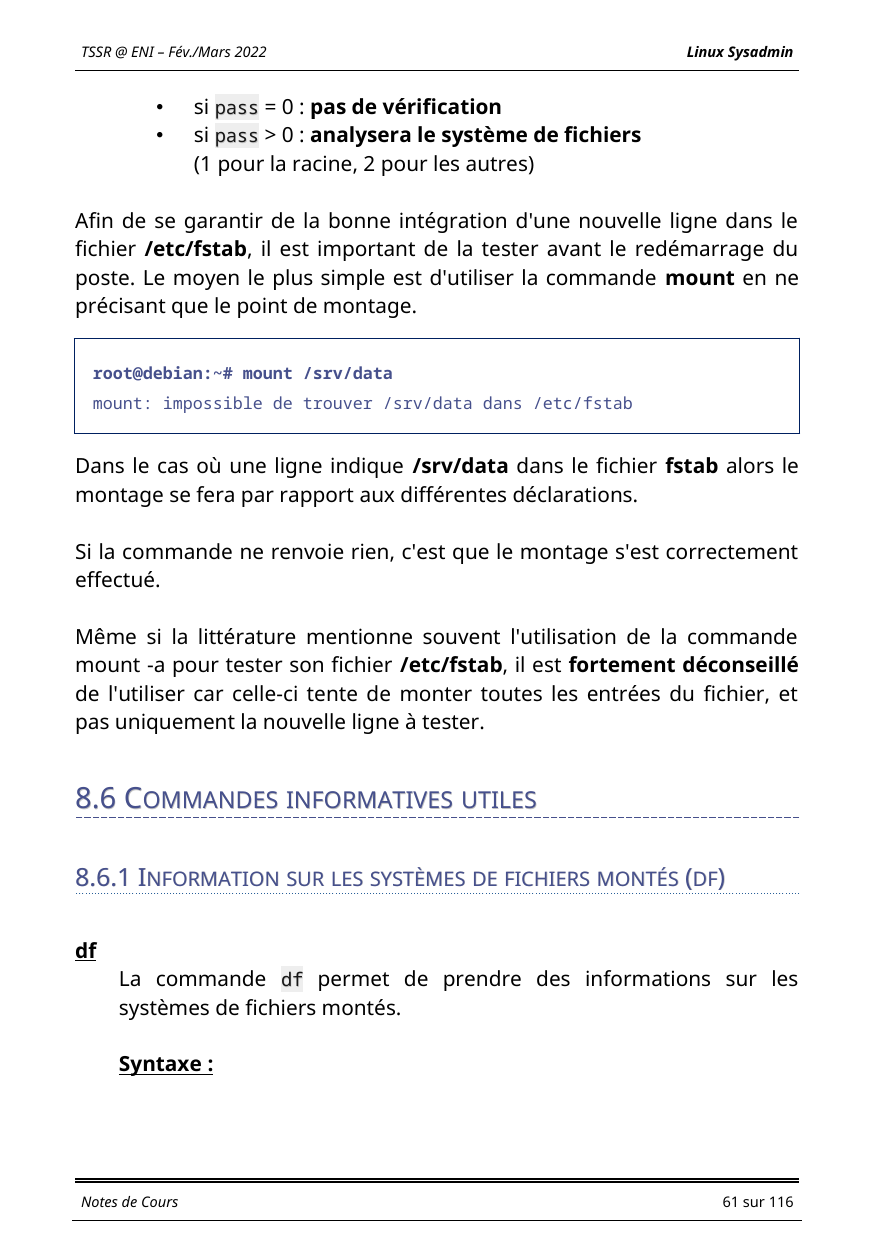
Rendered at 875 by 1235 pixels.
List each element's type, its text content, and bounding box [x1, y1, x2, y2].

list (1 pour la racine, 2 pour les autres) [156, 149, 799, 177]
text df [75, 936, 799, 964]
list si pass = 0 : pas de vérification [156, 92, 799, 121]
text La commande df permet de prendre des informations sur les systèmes de fichiers montés. [119, 964, 799, 1021]
text root@debian:~# mount /srv/data [75, 339, 799, 367]
text Dans le cas où une ligne indique /srv/data dans le fichier fstab alors le montage se fera par rapport aux différentes déclarations. [75, 452, 799, 508]
text 8.6.1 Information sur les systèmes de fichiers montés (df) [75, 859, 799, 894]
text mount: impossible de trouver /srv/data dans /etc/fstab [75, 367, 799, 433]
text Si la commande ne renvoie rien, c'est que le montage s'est correctement effectué. [75, 537, 799, 594]
text 8.6 Commandes informatives utiles [75, 777, 799, 818]
text Syntaxe : [119, 1049, 799, 1078]
text Afin de se garantir de la bonne intégration d'une nouvelle ligne dans le fichier /etc/fstab, il est important de la tester avant le redémarrage du poste. Le moyen le plus simple est d'utiliser la commande mount en ne précisant que le point de montage. [75, 206, 799, 320]
text Même si la littérature mentionne souvent l'utilisation de la commande mount -a pour tester son fichier /etc/fstab, il est fortement déconseillé de l'utiliser car celle-ci tente de monter toutes les entrées du fichier, et pas uniquement la nouvelle ligne à tester. [75, 622, 799, 736]
list si pass > 0 : analysera le système de fichiers [156, 121, 799, 149]
